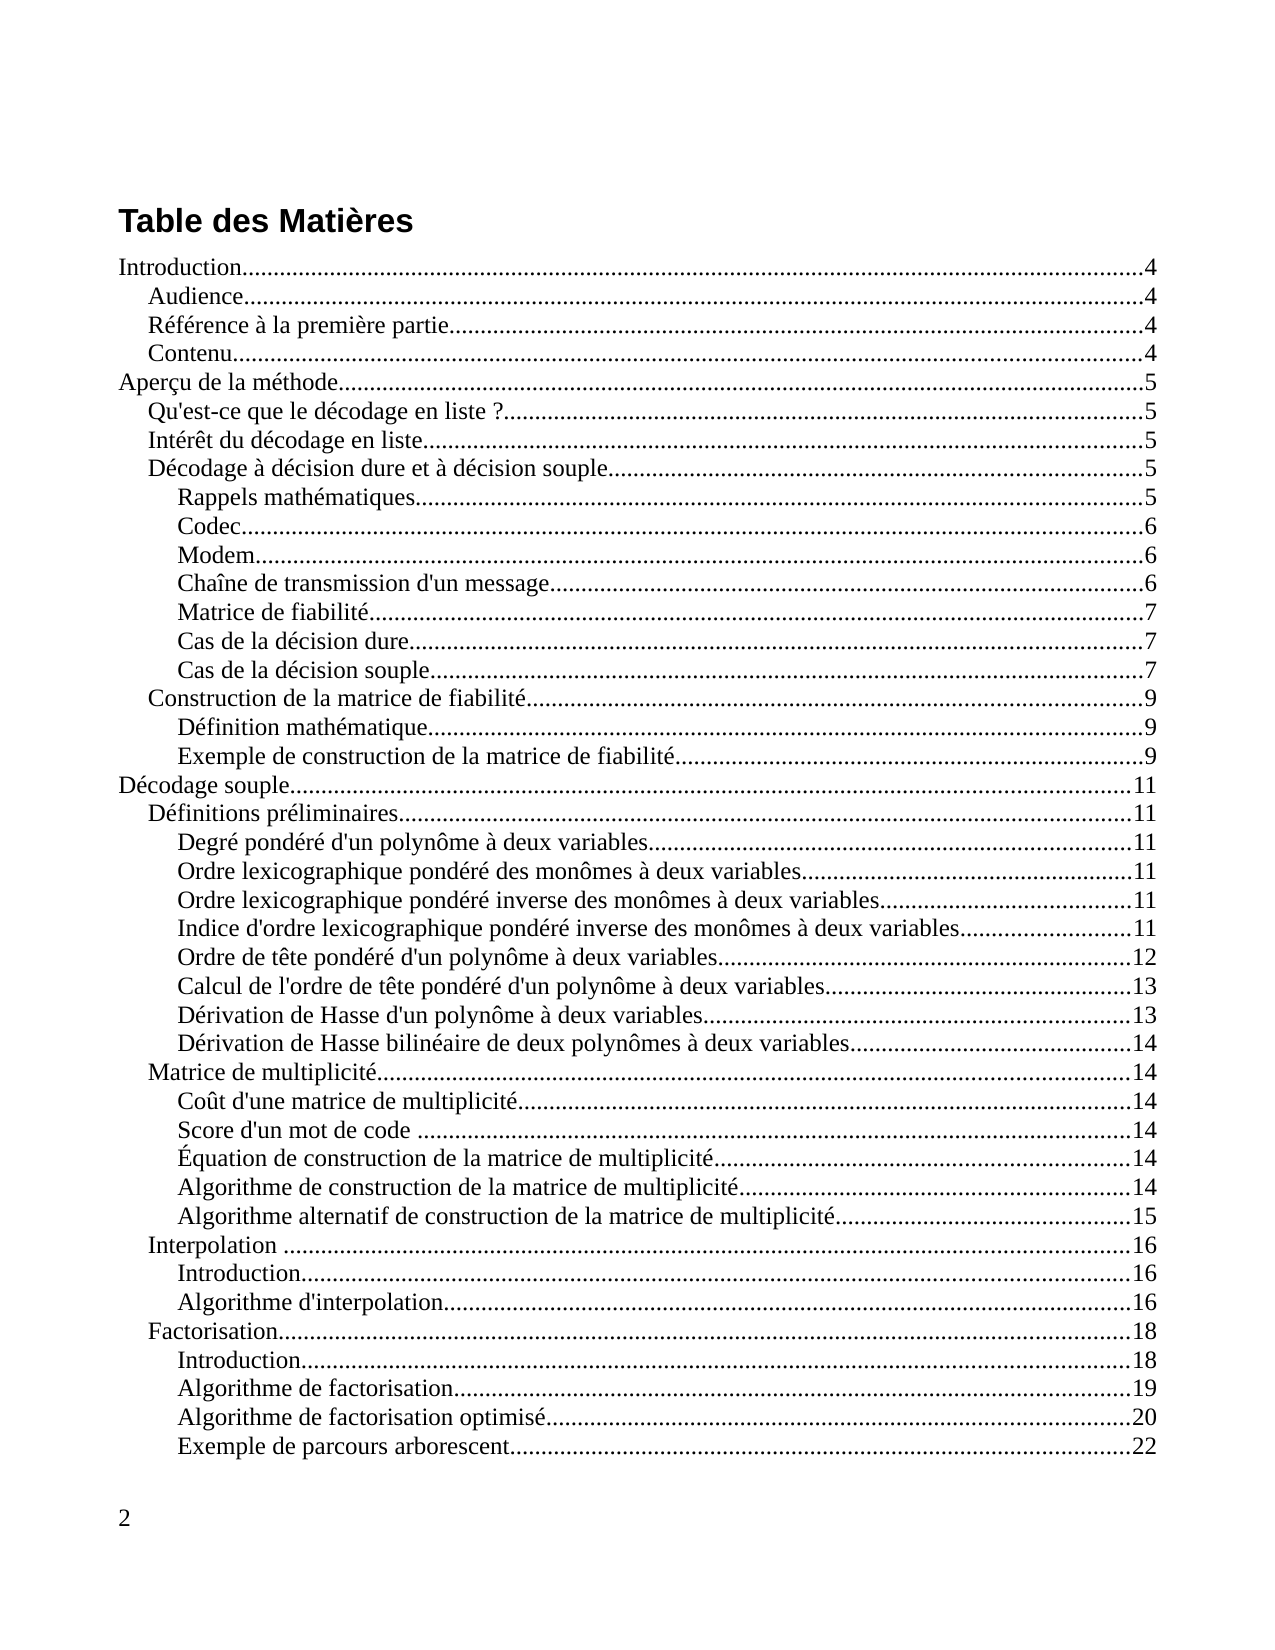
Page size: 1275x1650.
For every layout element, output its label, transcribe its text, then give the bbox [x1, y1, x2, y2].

text Codec 6 [177, 511, 1157, 540]
text Intérêt du décodage en liste 5 [148, 425, 1157, 453]
text Chaîne de transmission d'un message 6 [177, 568, 1157, 597]
text Algorithme d'interpolation 16 [177, 1287, 1157, 1316]
text Définition mathématique 9 [177, 712, 1157, 741]
text Rappels mathématiques 5 [177, 482, 1157, 511]
text Dérivation de Hasse bilinéaire de deux polynômes à deux variables 14 [177, 1028, 1157, 1057]
subtitle Table des Matières [118, 201, 1157, 240]
text Algorithme de factorisation optimisé 20 [177, 1402, 1157, 1431]
text Aperçu de la méthode 5 [118, 367, 1157, 396]
text Décodage à décision dure et à décision souple 5 [148, 453, 1157, 482]
text Introduction 16 [177, 1258, 1157, 1287]
text Indice d'ordre lexicographique pondéré inverse des monômes à deux variables 11 [177, 913, 1157, 942]
text Interpolation 16 [148, 1230, 1157, 1258]
text Degré pondéré d'un polynôme à deux variables 11 [177, 827, 1157, 856]
text Décodage souple 11 [118, 770, 1157, 798]
text Introduction 18 [177, 1345, 1157, 1373]
text Contenu 4 [148, 338, 1157, 367]
text Définitions préliminaires 11 [148, 798, 1157, 827]
text Matrice de multiplicité 14 [148, 1057, 1157, 1086]
text Modem 6 [177, 540, 1157, 568]
text Coût d'une matrice de multiplicité 14 [177, 1086, 1157, 1115]
text Factorisation 18 [148, 1316, 1157, 1345]
text Équation de construction de la matrice de multiplicité 14 [177, 1143, 1157, 1172]
text Exemple de parcours arborescent 22 [177, 1431, 1157, 1460]
text Ordre lexicographique pondéré des monômes à deux variables 11 [177, 856, 1157, 885]
text Construction de la matrice de fiabilité 9 [148, 683, 1157, 712]
text Score d'un mot de code 14 [177, 1115, 1157, 1143]
text Matrice de fiabilité 7 [177, 597, 1157, 626]
text Exemple de construction de la matrice de fiabilité 9 [177, 741, 1157, 770]
text Cas de la décision souple 7 [177, 655, 1157, 683]
text Ordre lexicographique pondéré inverse des monômes à deux variables 11 [177, 885, 1157, 913]
text Ordre de tête pondéré d'un polynôme à deux variables 12 [177, 942, 1157, 971]
text Introduction 4 [118, 252, 1157, 281]
text Algorithme de factorisation 19 [177, 1373, 1157, 1402]
text Dérivation de Hasse d'un polynôme à deux variables 13 [177, 1000, 1157, 1028]
text Algorithme de construction de la matrice de multiplicité 14 [177, 1172, 1157, 1201]
text Cas de la décision dure 7 [177, 626, 1157, 655]
text Audience 4 [148, 281, 1157, 310]
text Qu'est-ce que le décodage en liste ? 5 [148, 396, 1157, 425]
text Algorithme alternatif de construction de la matrice de multiplicité 15 [177, 1201, 1157, 1230]
text Référence à la première partie 4 [148, 310, 1157, 338]
text Calcul de l'ordre de tête pondéré d'un polynôme à deux variables 13 [177, 971, 1157, 1000]
